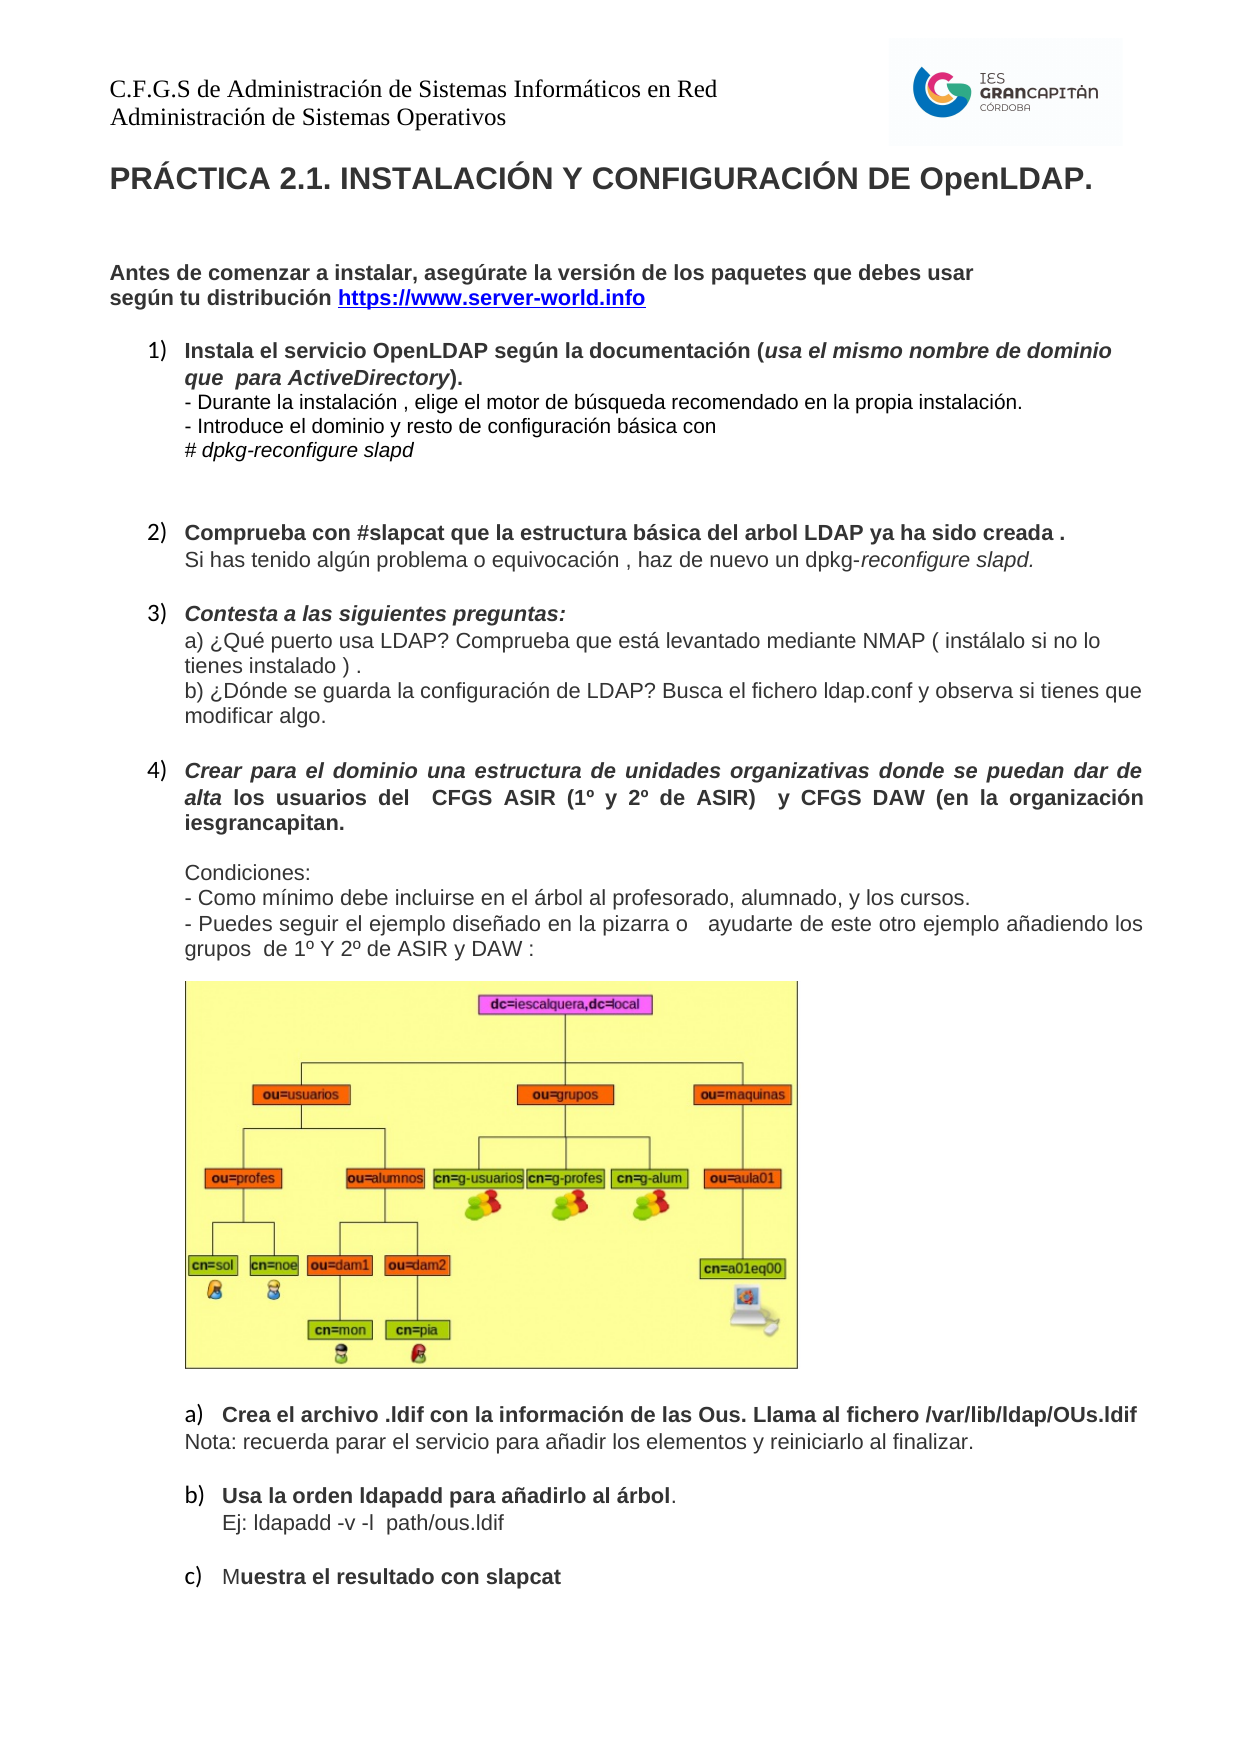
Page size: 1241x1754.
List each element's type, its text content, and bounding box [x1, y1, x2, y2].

text Si has tenido algún problema o equivocación , haz de nuevo un dpkg-reconfigure slapd. [184, 547, 1145, 572]
list Crear para el dominio una estructura de unidades organizativas donde se puedan dar de alta los usuarios del CFGS ASIR (1º y 2º de ASIR) y CFGS DAW (en la organización iesgrancapitan. [147, 754, 1145, 835]
text según tu distribución https://www.server-world.info [109, 285, 1145, 310]
text - Puedes seguir el ejemplo diseñado en la pizarra o ayudarte de este otro ejemplo añadiendo los grupos de 1º Y 2º de ASIR y DAW : [184, 910, 1145, 961]
list Comprueba con #slapcat que la estructura básica del arbol LDAP ya ha sido creada . [147, 516, 1145, 547]
text Nota: recuerda parar el servicio para añadir los elementos y reiniciarlo al finalizar. [184, 1429, 1145, 1454]
text a) ¿Qué puerto usa LDAP? Comprueba que está levantado mediante NMAP ( instálalo si no lo tienes instalado ) . [184, 628, 1145, 678]
text Antes de comenzar a instalar, asegúrate la versión de los paquetes que debes usar [109, 260, 1145, 285]
text - Como mínimo debe incluirse en el árbol al profesorado, alumnado, y los cursos. [184, 885, 1145, 910]
text Condiciones: [184, 860, 1145, 885]
list Muestra el resultado con slapcat [184, 1560, 1145, 1591]
list Usa la orden ldapadd para añadirlo al árbol. [184, 1479, 1145, 1510]
text modificar algo. [184, 703, 1145, 729]
list Instala el servicio OpenLDAP según la documentación (usa el mismo nombre de dominio que para ActiveDirectory). - Durante la instalación , elige el motor de búsqueda recomendado en la propia instalación. [147, 334, 1145, 414]
text b) ¿Dónde se guarda la configuración de LDAP? Busca el fichero ldap.conf y observa si tienes que [184, 678, 1145, 703]
text # dpkg-reconfigure slapd [184, 438, 1145, 462]
text - Introduce el dominio y resto de configuración básica con [184, 414, 1145, 438]
text PRÁCTICA 2.1. INSTALACIÓN Y CONFIGURACIÓN DE OpenLDAP. [109, 160, 1145, 196]
list Crea el archivo .ldif con la información de las Ous. Llama al fichero /var/lib/ldap/OUs.ldif [184, 1398, 1145, 1429]
list Contesta a las siguientes preguntas: [147, 597, 1145, 628]
text Ej: ldapadd -v -l path/ous.ldif [222, 1510, 1145, 1535]
